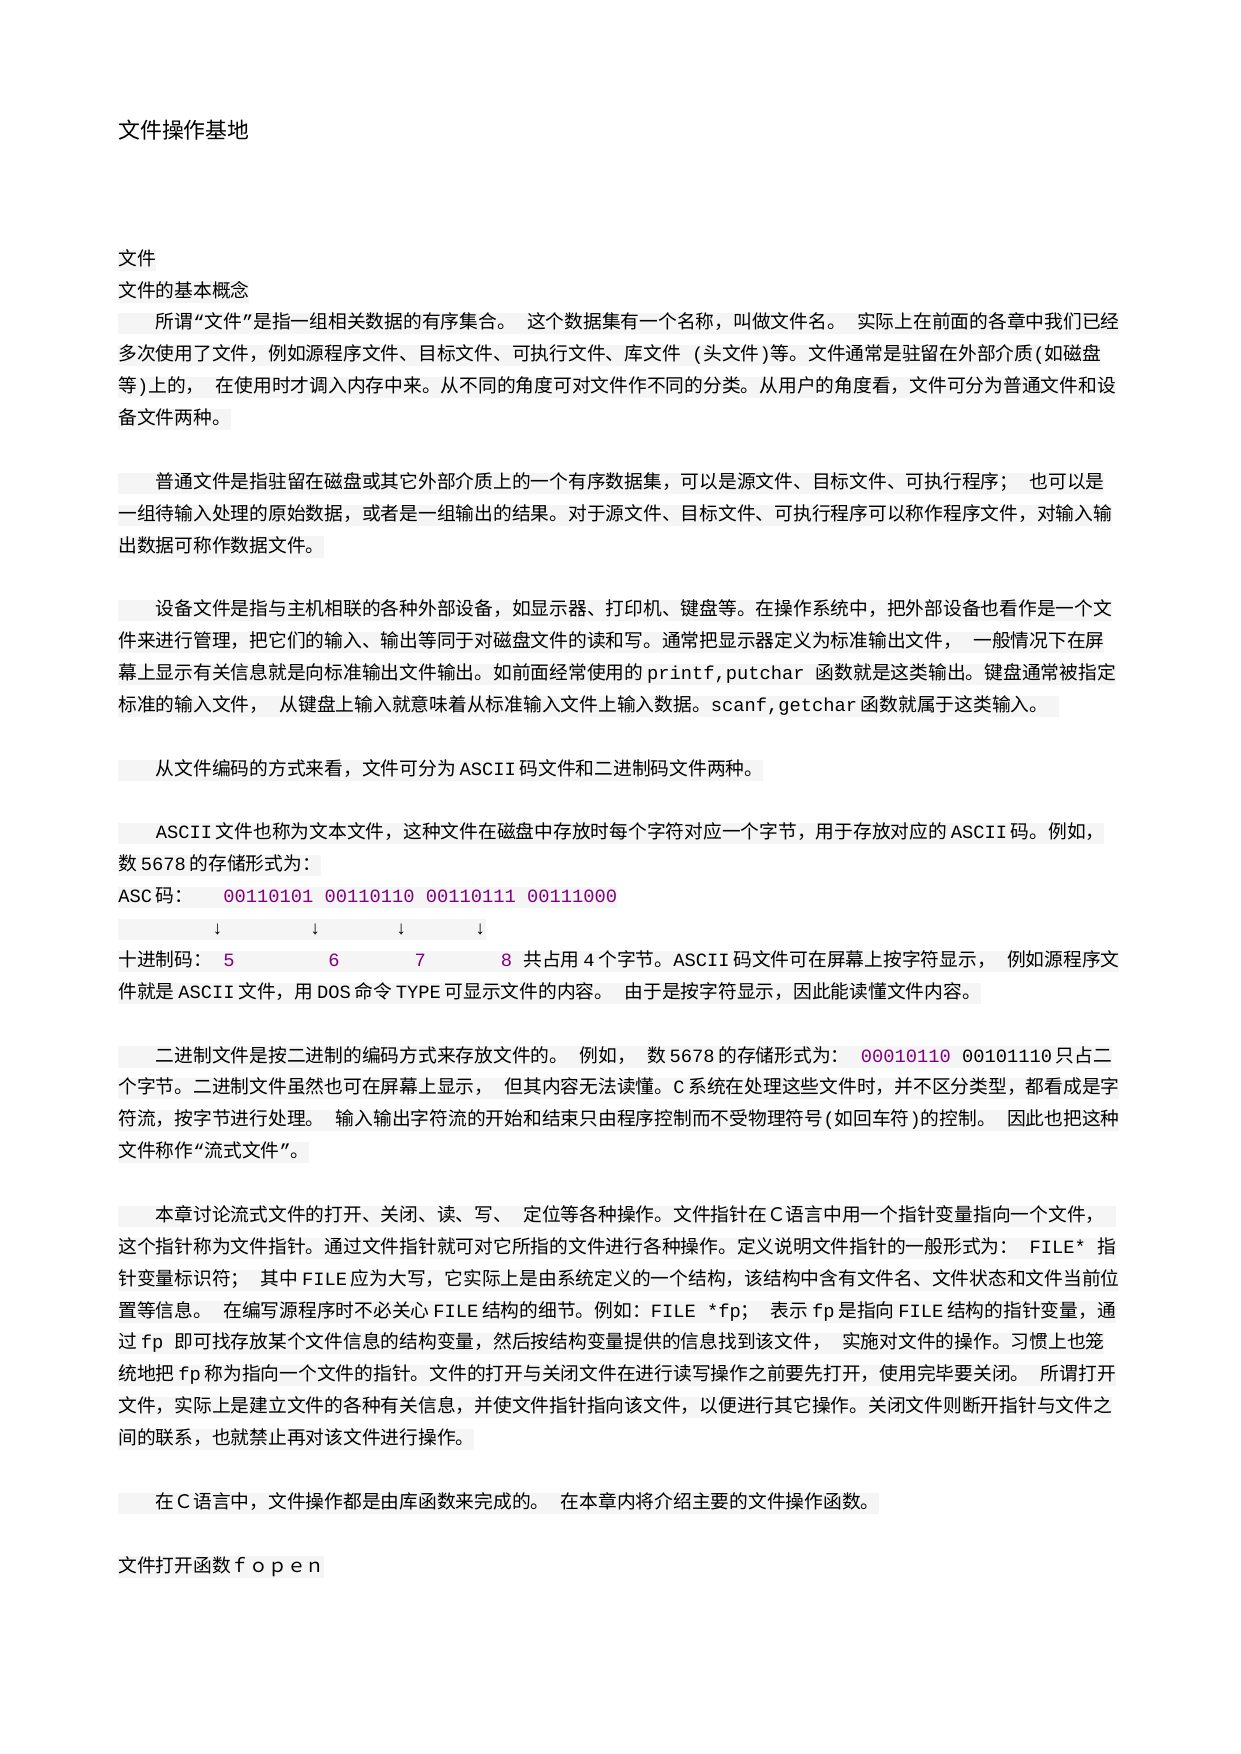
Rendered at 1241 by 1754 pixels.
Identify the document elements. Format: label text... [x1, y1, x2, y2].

text 文件 文件的基本概念 所谓“文件”是指一组相关数据的有序集合。 这个数据集有一个名称，叫做文件名。 实际上在前面的各章中我们已经多次使用了文件，例如源程序文件、目标文件、可执行文件、库文件 (头文件)等。文件通常是驻留在外部介质(如磁盘等)上的， 在使用时才调入内存中来。从不同的角度可对文件作不同的分类。从用户的角度看，文件可分为普通文件和设备文件两种。 普通文件是指驻留在磁盘或其它外部介质上的一个有序数据集，可以是源文件、目标文件、可执行程序； 也可以是一组待输入处理的原始数据，或者是一组输出的结果。对于源文件、目标文件、可执行程序可以称作程序文件，对输入输出数据可称作数据文件。 设备文件是指与主机相联的各种外部设备，如显示器、打印机、键盘等。在操作系统中，把外部设备也看作是一个文件来进行管理，把它们的输入、输出等同于对磁盘文件的读和写。通常把显示器定义为标准输出文件， 一般情况下在屏幕上显示有关信息就是向标准输出文件输出。如前面经常使用的printf,putchar 函数就是这类输出。键盘通常被指定标准的输入文件， 从键盘上输入就意味着从标准输入文件上输入数据。scanf,getchar函数就属于这类输入。 从文件编码的方式来看，文件可分为ASCII码文件和二进制码文件两种。 ASCII文件也称为文本文件，这种文件在磁盘中存放时每个字符对应一个字节，用于存放对应的ASCII码。例如，数5678的存储形式为： ASC码： 00110101 00110110 00110111 00111000 ↓ ↓ ↓ ↓ 十进制码： 5 6 7 8 共占用4个字节。ASCII码文件可在屏幕上按字符显示， 例如源程序文件就是ASCII文件，用DOS命令TYPE可显示文件的内容。 由于是按字符显示，因此能读懂文件内容。 二进制文件是按二进制的编码方式来存放文件的。 例如， 数5678的存储形式为： 00010110 00101110只占二个字节。二进制文件虽然也可在屏幕上显示， 但其内容无法读懂。C系统在处理这些文件时，并不区分类型，都看成是字符流，按字节进行处理。 输入输出字符流的开始和结束只由程序控制而不受物理符号(如回车符)的控制。 因此也把这种文件称作“流式文件”。 本章讨论流式文件的打开、关闭、读、写、 定位等各种操作。文件指针在Ｃ语言中用一个指针变量指向一个文件， 这个指针称为文件指针。通过文件指针就可对它所指的文件进行各种操作。定义说明文件指针的一般形式为： FILE* 指针变量标识符； 其中FILE应为大写，它实际上是由系统定义的一个结构，该结构中含有文件名、文件状态和文件当前位置等信息。 在编写源程序时不必关心FILE结构的细节。例如：FILE *fp； 表示fp是指向FILE结构的指针变量，通过fp 即可找存放某个文件信息的结构变量，然后按结构变量提供的信息找到该文件， 实施对文件的操作。习惯上也笼统地把fp称为指向一个文件的指针。文件的打开与关闭文件在进行读写操作之前要先打开，使用完毕要关闭。 所谓打开文件，实际上是建立文件的各种有关信息，并使文件指针指向该文件，以便进行其它操作。关闭文件则断开指针与文件之间的联系，也就禁止再对该文件进行操作。 在Ｃ语言中，文件操作都是由库函数来完成的。 在本章内将介绍主要的文件操作函数。 文件打开函数ｆｏｐｅｎ fopen函数用来打开一个文件，其调用的一般形式为：文件指针名=fopen(文件名，使用文件方式) 其中，“文件指针名”必须是被说明为FILE 类型的指针变量，“文件名”是被打开文件的文件名。 “使用文件方式”是指文件的类型和操作要求。“文件名”是字符串常量或字符串数组。例如： FILE *fp； fp=("file a","r"); 其意义是在当前目录下打开文件file a，只允许进行“读”操作，并使fp指向该文件。 又如： FILE *fphzk fphzk=("c:\\hzk16',"rb") 其意义是打开C驱动器磁盘的根目录下的文件hzk16， 这是一个二进制文件，只允许按二进制方式进行读操作。两个反斜线“\\ ”中的第一个表示转义字符，第二个表示根目录。使用文件的方式共有12种，下面给出了它们的符号和意义。 文件使用方式 意 义 “rt” 只读打开一个文本文件，只允许读数据 “wt” 只写打开或建立一个文本文件，只允许写数据 “at” 追加打开一个文本文件，并在文件末尾写数据 “rb” 只读打开一个二进制文件，只允许读数据 “wb” 只写打开或建立一个二进制文件，只允许写数据 “ab” 追加打开一个二进制文件，并在文件末尾写数据 “rt+” 读写打开一个文本文件，允许读和写 “wt+” 读写打开或建立一个文本文件，允许读写 “at+” 读写打开一个文本文件，允许读，或在文件末追加数 据 “rb+” 读写打开一个二进制文件，允许读和写 “wb+” 读写打开或建立一个二进制文件，允许读和写 “ab+” 读写打开一个二进制文件，允许读，或在文件末追加数据 对于文件使用方式有以下几点说明： 1. 文件使用方式由r,w,a,t,b，+六个字符拼成，各字符的含义是： r(read): 读 w(write): 写 a(append): 追加 t(text): 文本文件，可省略不写 b(banary): 二进制文件 +: 读和写 2. 凡用“r”打开一个文件时，该文件必须已经存在， 且只能从该文件读出。 3. 用“w”打开的文件只能向该文件写入。 若打开的文件不存在，则以指定的文件名建立该文件，若打开的文件已经存在，则将该文件删去，重建一个新文件。 4. 若要向一个已存在的文件追加新的信息，只能用“a ”方式打开文件。但此时该文件必须是存在的，否则将会出错。 5. 在打开一个文件时，如果出错，fopen将返回一个空指针值NULL。在程序中可以用这一信息来判别是否完成打开文件的工作，并作相应的处理。因此常用以下程序段打开文件： if((fp=fopen("c:\\hzk16","rb")==NULL) { printf("\nerror on open c:\\hzk16 file!"); getch(); exit(1); } 这段程序的意义是，如果返回的指针为空，表示不能打开C盘根目录下的hzk16文件，则给出提示信息“error on open c:\ hzk16file!”，下一行getch()的功能是从键盘输入一个字符，但不在屏幕上显示。在这里，该行的作用是等待，只有当用户从键盘敲任一键时，程序才继续执行， 因此用户可利用这个等待时间阅读出错提示。敲键后执行exit(1)退出程序。 6. 把一个文本文件读入内存时，要将ASCII码转换成二进制码， 而把文件以文本方式写入磁盘时，也要把二进制码转换成ASCII码，因此文本文件的读写要花费较多的转换时间。对二进制文件的读写不存在这种转换。 7. 标准输入文件(键盘)，标准输出文件(显示器 )，标准出错输出(出错信息)是由系统打开的，可直接使用。文件关闭函数ｆｃｌｏｓｅ文件一旦使用完毕，应用关闭文件函数把文件关闭， 以避免文件的数据丢失等错误。 fclose函数 调用的一般形式是： fclose(文件指针)； 例如： fclose(fp); 正常完成关闭文件操作时，fclose函数返回值为0。如返回非零值则表示有错误发生。文件的读写对文件的读和写是最常用的文件操作。 在Ｃ语言中提供了多种文件读写的函数： ·字符读写函数 ：fgetc和fputc ·字符串读写函数：fgets和fputs ·数据块读写函数：freed和fwrite ·格式化读写函数：fscanf和fprinf 下面分别予以介绍。使用以上函数都要求包含头文件stdio.h。字符读写函数ｆｇｅｔｃ和ｆｐｕｔｃ字符读写函数是以字符(字节)为单位的读写函数。 每次可从文件读出或向文件写入一个字符。 一、读字符函数fgetc fgetc函数的功能是从指定的文件中读一个字符，函数调用的形式为：字符变量=fgetc(文件指针)； 例如：ch=fgetc(fp);其意义是从打开的文件fp中读取一个字符并送入ch中。 对于fgetc函数的使用有以下几点说明： 1. 在fgetc函数调用中，读取的文件必须是以读或读写方式打开的。 2. 读取字符的结果也可以不向字符变量赋值，例如：fgetc(fp);但是读出的字符不能保存。 3. 在文件内部有一个位置指针。用来指向文件的当前读写字节。在文件打开时，该指针总是指向文件的第一个字节。使用fgetc 函数后， 该位置指针将向后移动一个字节。 因此可连续多次使用fgetc函数，读取多个字符。 应注意文件指针和文件内部的位置指针不是一回事。文件指针是指向整个文件的，须在程序中定义说明，只要不重新赋值，文件指针的值是不变的。文件内部的位置指针用以指示文件内部的当前读写位置，每读写一次，该指针均向后移动，它不需在程序中定义说明，而是由系统自动设置的。 [例10.1]读入文件e10-1.c，在屏幕上输出。 #include<stdio.h> main() { FILE *fp; char ch; if((fp=fopen("e10_1.c","rt"))==NULL) { printf("Cannot open file strike any key exit!"); getch(); exit(1); } ch=fgetc(fp); while (ch!=EOF) { putchar(ch); ch=fgetc(fp); } fclose(fp); } 本例程序的功能是从文件中逐个读取字符，在屏幕上显示。 程序定义了文件指针fp,以读文本文件方式打开文件“e10_1.c”， 并使fp指向该文件。如打开文件出错， 给出提示并退出程序。程序第12行先读出一个字符，然后进入循环，只要读出的字符不是文件结束标志(每个文件末有一结束标志EOF)就把该字符显示在屏幕上，再读入下一字符。每读一次，文件内部的位置指针向后移动一个字符，文件结束时，该指针指向EOF。执行本程序将显示整个文件。 二、写字符函数fputc fputc函数的功能是把一个字符写入指定的文件中，函数调用的形式为： fputc(字符量，文件指针)； 其中，待写入的字符量可以是字符常量或变量，例如：fputc('a',fp);其意义是把字符a写入fp所指向的文件中。 对于fputc函数的使用也要说明几点： 1. 被写入的文件可以用、写、读写，追加方式打开，用写或读写方式打开一个已存在的文件时将清除原有的文件内容，写入字符从文件首开始。如需保留原有文件内容，希望写入的字符以文件末开始存放，必须以追加方式打开文件。被写入的文件若不存在，则创建该文件。 2. 每写入一个字符，文件内部位置指针向后移动一个字节。 3. fputc函数有一个返回值，如写入成功则返回写入的字符， 否则返回一个EOF。可用此来判断写入是否成功。 [例10.2]从键盘输入一行字符，写入一个文件， 再把该文件内容读出显示在屏幕上。 #include<stdio.h> main() { FILE *fp; char ch; if((fp=fopen("string","wt+"))==NULL) { printf("Cannot open file strike any key exit!"); getch(); exit(1); } printf("input a string:\n"); ch=getchar(); while (ch!='\n') { fputc(ch,fp); ch=getchar(); } rewind(fp); ch=fgetc(fp); while(ch!=EOF) { putchar(ch); ch=fgetc(fp); } printf("\n"); fclose(fp); } 程序中第6行以读写文本文件方式打开文件string。程序第13行从键盘读入一个字符后进入循环，当读入字符不为回车符时，则把该字符写入文件之中，然后继续从键盘读入下一字符。 每输入一个字符，文件内部位置指针向后移动一个字节。写入完毕， 该指针已指向文件末。如要把文件从头读出，须把指针移向文件头，程序第19行rewind函数用于把fp所指文件的内部位置指针移到文件头。 第20至25行用于读出文件中的一行内容。 [例10.3]把命令行参数中的前一个文件名标识的文件， 复制到后一个文件名标识的文件中， 如命令行中只有一个文件名则把该文件写到标准输出文件(显示器)中。 #include<stdio.h> main(int argc,char *argv[]) { FILE *fp1,*fp2; char ch; if(argc==1) { printf("have not enter file name strike any key exit"); getch(); exit(0); } if((fp1=fopen(argv[1],"rt"))==NULL) { printf("Cannot open %s\n",argv[1]); getch(); exit(1); } if(argc==2) fp2=stdout; else if((fp2=fopen(argv[2],"wt+"))==NULL) { printf("Cannot open %s\n",argv[1]); getch(); exit(1); } while((ch=fgetc(fp1))!=EOF) fputc(ch,fp2); fclose(fp1); fclose(fp2); } 本程序为带参的main函数。程序中定义了两个文件指针 fp1 和fp2，分别指向命令行参数中给出的文件。如命令行参数中没有给出文件名，则给出提示信息。程序第18行表示如果只给出一个文件名，则使fp2指向标准输出文件(即显示器)。程序第25行至28行用循环语句逐个读出文件1中的字符再送到文件2中。再次运行时，给出了一个文件名(由例10.2所建立的文件)， 故输出给标准输出文件stdout，即在显示器上显示文件内容。第三次运行，给出了二个文件名，因此把string中的内容读出，写入到OK之中。可用DOS命令type显示OK的内容：字符串读写函数ｆｇｅｔｓ和ｆｐｕｔｓ 一、读字符串函数fgets函数的功能是从指定的文件中读一个字符串到字符数组中，函数调用的形式为： fgets(字符数组名，n，文件指针)；其中的n是一个正整数。表示从文件中读出的字符串不超过 n-1个字符。在读入的最后一个字符后加上串结束标志'\0'。例如：fgets(str,n,fp);的意义是从fp所指的文件中读出n-1个字符送入字符数组str中。 [例10.4]从e10_1.c文件中读入一个含10个字符的字符串。 #include<stdio.h> main() { FILE *fp; char str[11]; if((fp=fopen("e10_1.c","rt"))==NULL) { printf("Cannot open file strike any key exit!"); getch(); exit(1); } fgets(str,11,fp); printf("%s",str); fclose(fp); } 本例定义了一个字符数组str共11个字节，在以读文本文件方式打开文件e101.c后，从中读出10个字符送入str数组，在数组最后一个单元内将加上'\0'，然后在屏幕上显示输出str数组。输出的十个字符正是例10.1程序的前十个字符。 对fgets函数有两点说明： 1. 在读出n-1个字符之前，如遇到了换行符或EOF，则读出结束。 2. fgets函数也有返回值，其返回值是字符数组的首地址。 二、写字符串函数fputs fputs函数的功能是向指定的文件写入一个字符串，其调用形式为： fputs(字符串，文件指针) 其中字符串可以是字符串常量，也可以是字符数组名，或指针 变量，例如： fputs(“abcd“，fp)； 其意义是把字符串“abcd”写入fp所指的文件之中。[例10.5]在例10.2中建立的文件string中追加一个字符串。 #include<stdio.h> main() { FILE *fp; char ch,st[20]; if((fp=fopen("string","at+"))==NULL) { printf("Cannot open file strike any key exit!"); getch(); exit(1); } printf("input a string:\n"); scanf("%s",st); fputs(st,fp); rewind(fp); ch=fgetc(fp); while(ch!=EOF) { putchar(ch); ch=fgetc(fp); } printf("\n"); fclose(fp); } 本例要求在string文件末加写字符串，因此，在程序第6行以追加读写文本文件的方式打开文件string 。 然后输入字符串， 并用fputs函数把该串写入文件string。在程序15行用rewind函数把文件内部位置指针移到文件首。 再进入循环逐个显示当前文件中的全部内容。 数据块读写函数ｆｒｅａｄ和ｆｗｒｉｔｅ Ｃ语言还提供了用于整块数据的读写函数。 可用来读写一组数据，如一个数组元素，一个结构变量的值等。读数据块函数调用的一般形式为： fread(buffer,size,count,fp); 写数据块函数调用的一般形式为： fwrite(buffer,size,count,fp); 其中buffer是一个指针，在fread函数中，它表示存放输入数据的首地址。在fwrite函数中，它表示存放输出数据的首地址。 size 表示数据块的字节数。count 表示要读写的数据块块数。fp 表示文件指针。 例如： fread(fa,4,5,fp); 其意义是从fp所指的文件中，每次读4个字节(一个实数)送入实数组fa中，连续读5次，即读5个实数到fa中。 [例10.6]从键盘输入两个学生数据，写入一个文件中， 再读出这两个学生的数据显示在屏幕上。 #include<stdio.h> struct stu { char name[10]; int num; int age; char addr[15]; }boya[2],boyb[2],*pp,*qq; main() { FILE *fp; char ch; int i; pp=boya; qq=boyb; if((fp=fopen("stu_list","wb+"))==NULL) { printf("Cannot open file strike any key exit!"); getch(); exit(1); } printf("\ninput data\n"); for(i=0;i<2;i++,pp++) scanf("%s%d%d%s",pp->name,&pp->num,&pp->age,pp->addr); pp=boya; fwrite(pp,sizeof(struct stu),2,fp); rewind(fp); fread(qq,sizeof(struct stu),2,fp); printf("\n\nname\tnumber age addr\n"); for(i=0;i<2;i++,qq++) printf("%s\t%5d%7d%s\n",qq->name,qq->num,qq->age,qq->addr); fclose(fp); } 本例程序定义了一个结构stu,说明了两个结构数组boya和 boyb以及两个结构指针变量pp和qq。pp指向boya,qq指向boyb。程序第16行以读写方式打开二进制文件“stu_list”，输入二个学生数据之后，写入该文件中， 然后把文件内部位置指针移到文件首，读出两块学生数据后，在屏幕上显示。 格式化读写函数ｆｓｃａｎｆ和ｆｐｒｉｎｔｆ fscanf函数，fprintf函数与前面使用的scanf和printf 函数的功能相似，都是格式化读写函数。 两者的区别在于 fscanf 函数和fprintf函数的读写对象不是键盘和显示器，而是磁盘文件。这两个函数的调用格式为： fscanf(文件指针，格式字符串，输入表列)； fprintf(文件指针，格式字符串，输出表列)； 例如： fscanf(fp,"%d%s",&i,s); fprintf(fp,"%d%c",j,ch); 用fscanf和fprintf函数也可以完成例10.6的问题。修改后的程序如例10.7所示。 [例10.7] #include<stdio.h> struct stu { char name[10]; int num; int age; char addr[15]; }boya[2],boyb[2],*pp,*qq; main() { FILE *fp; char ch; int i; pp=boya; qq=boyb; if((fp=fopen("stu_list","wb+"))==NULL) { printf("Cannot open file strike any key exit!"); getch(); exit(1); } printf("\ninput data\n"); for(i=0;i<2;i++,pp++) scanf("%s%d%d%s",pp->name,&pp->num,&pp->age,pp->addr); pp=boya; for(i=0;i<2;i++,pp++) fprintf(fp,"%s %d %d %s\n",pp->name,pp->num,pp->age,pp-> addr); rewind(fp); for(i=0;i<2;i++,qq++) fscanf(fp,"%s %d %d %s\n",qq->name,&qq->num,&qq->age,qq->addr); printf("\n\nname\tnumber age addr\n"); qq=boyb; for(i=0;i<2;i++,qq++) printf("%s\t%5d %7d %s\n",qq->name,qq->num, qq->age, qq->addr); fclose(fp); } 与例10.6相比，本程序中fscanf和fprintf函数每次只能读写一个结构数组元素，因此采用了循环语句来读写全部数组元素。还要注意指针变量pp,qq由于循环改变了它们的值，因此在程序的25和32行分别对它们重新赋予了数组的首地址。 [118, 249, 1122, 1609]
text 文件操作基地 [118, 118, 1122, 144]
